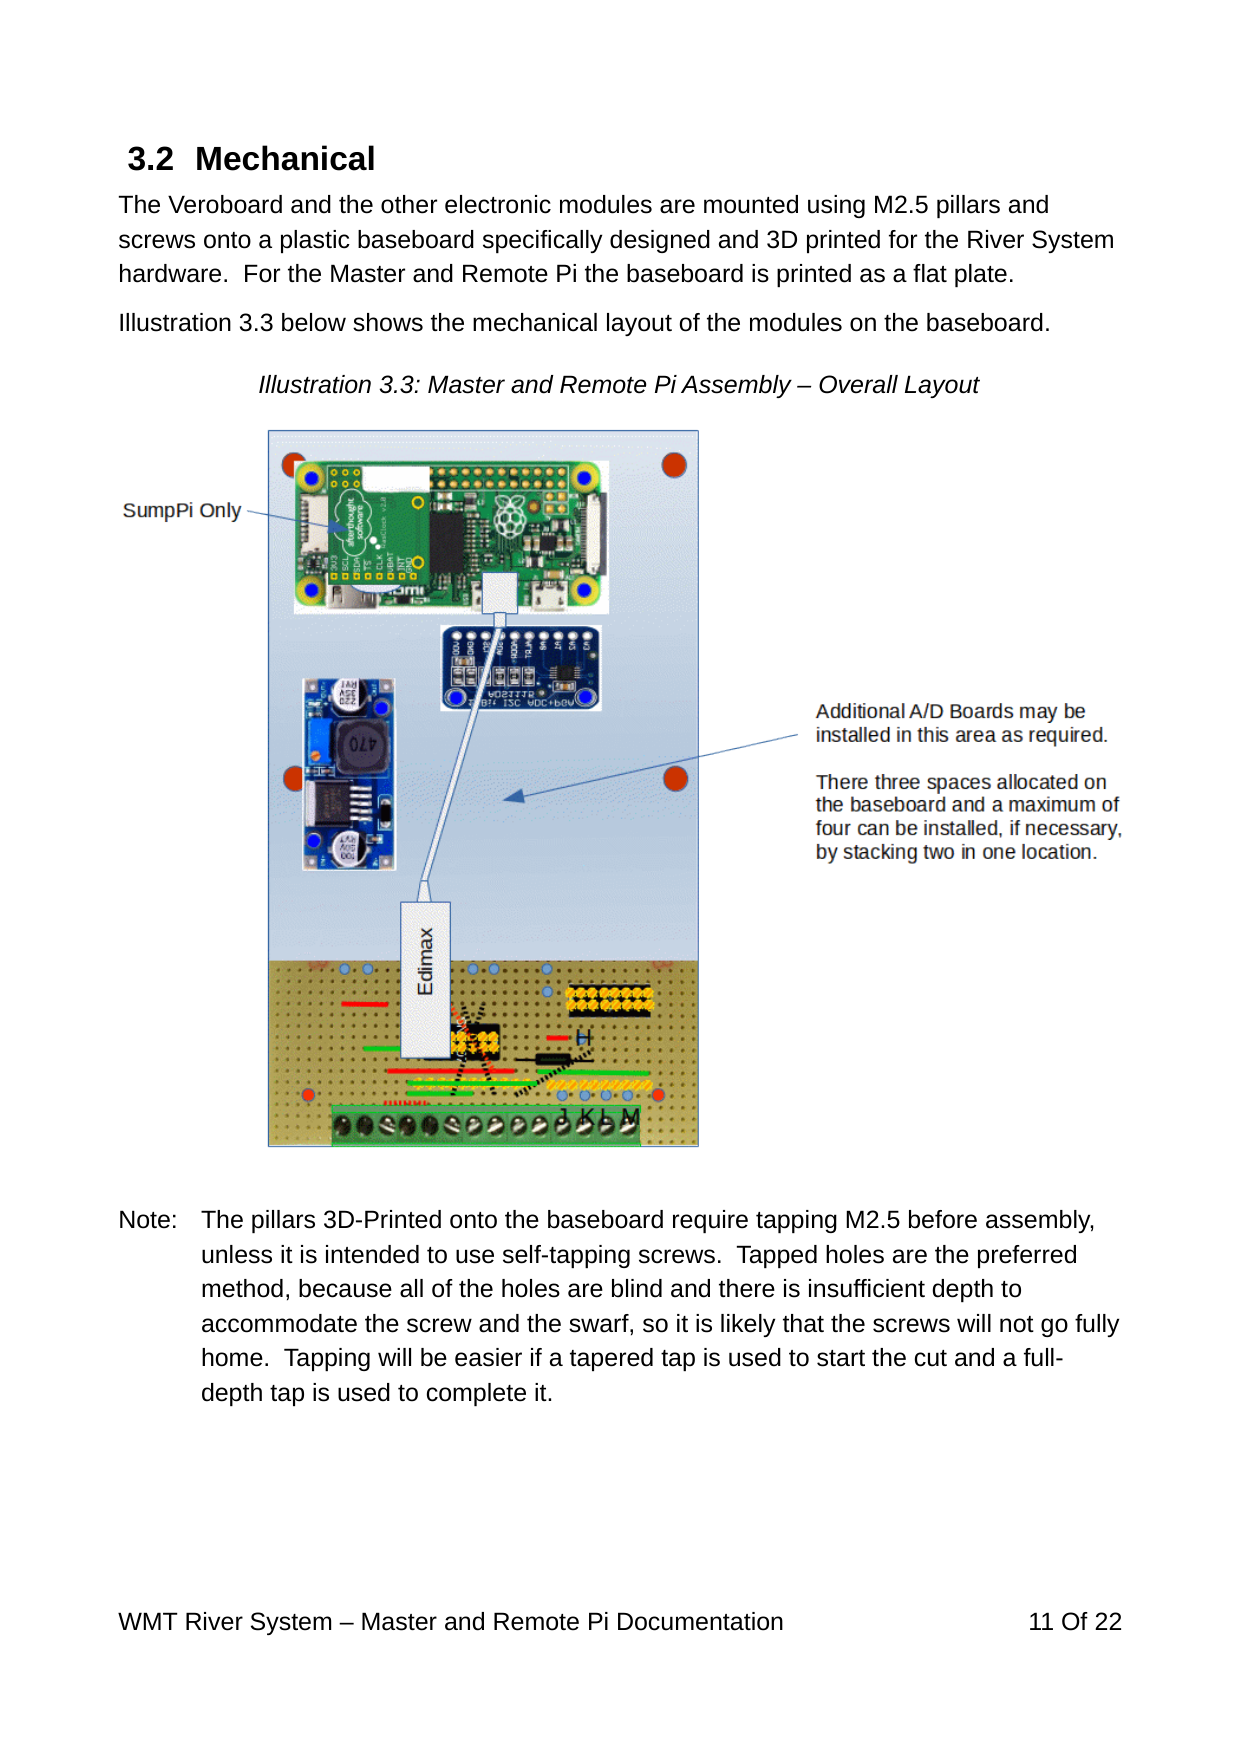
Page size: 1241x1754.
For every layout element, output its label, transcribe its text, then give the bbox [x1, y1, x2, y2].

picture [118, 411, 1123, 1151]
text Note: The pillars 3D-Printed onto the baseboard require tapping M2.5 before assembly, unless it is intended to use self-tapping screws. Tapped holes are the preferred method, because all of the holes are blind and there is insufficient depth to accommodate the screw and the swarf, so it is likely that the screws will not go fully home. Tapping will be easier if a tapered tap is used to start the cut and a full-depth tap is used to complete it. [118, 1205, 1122, 1407]
text Illustration 3.3: Master and Remote Pi Assembly – Overall Layout [118, 370, 1122, 398]
subtitle Mechanical [118, 139, 1122, 178]
text The Veroboard and the other electronic modules are mounted using M2.5 pillars and screws onto a plastic baseboard specifically designed and 3D printed for the River System hardware. For the Master and Remote Pi the baseboard is printed as a flat plate. [118, 190, 1122, 288]
text Illustration 3.3 below shows the mechanical layout of the modules on the baseboard. [118, 308, 1122, 337]
